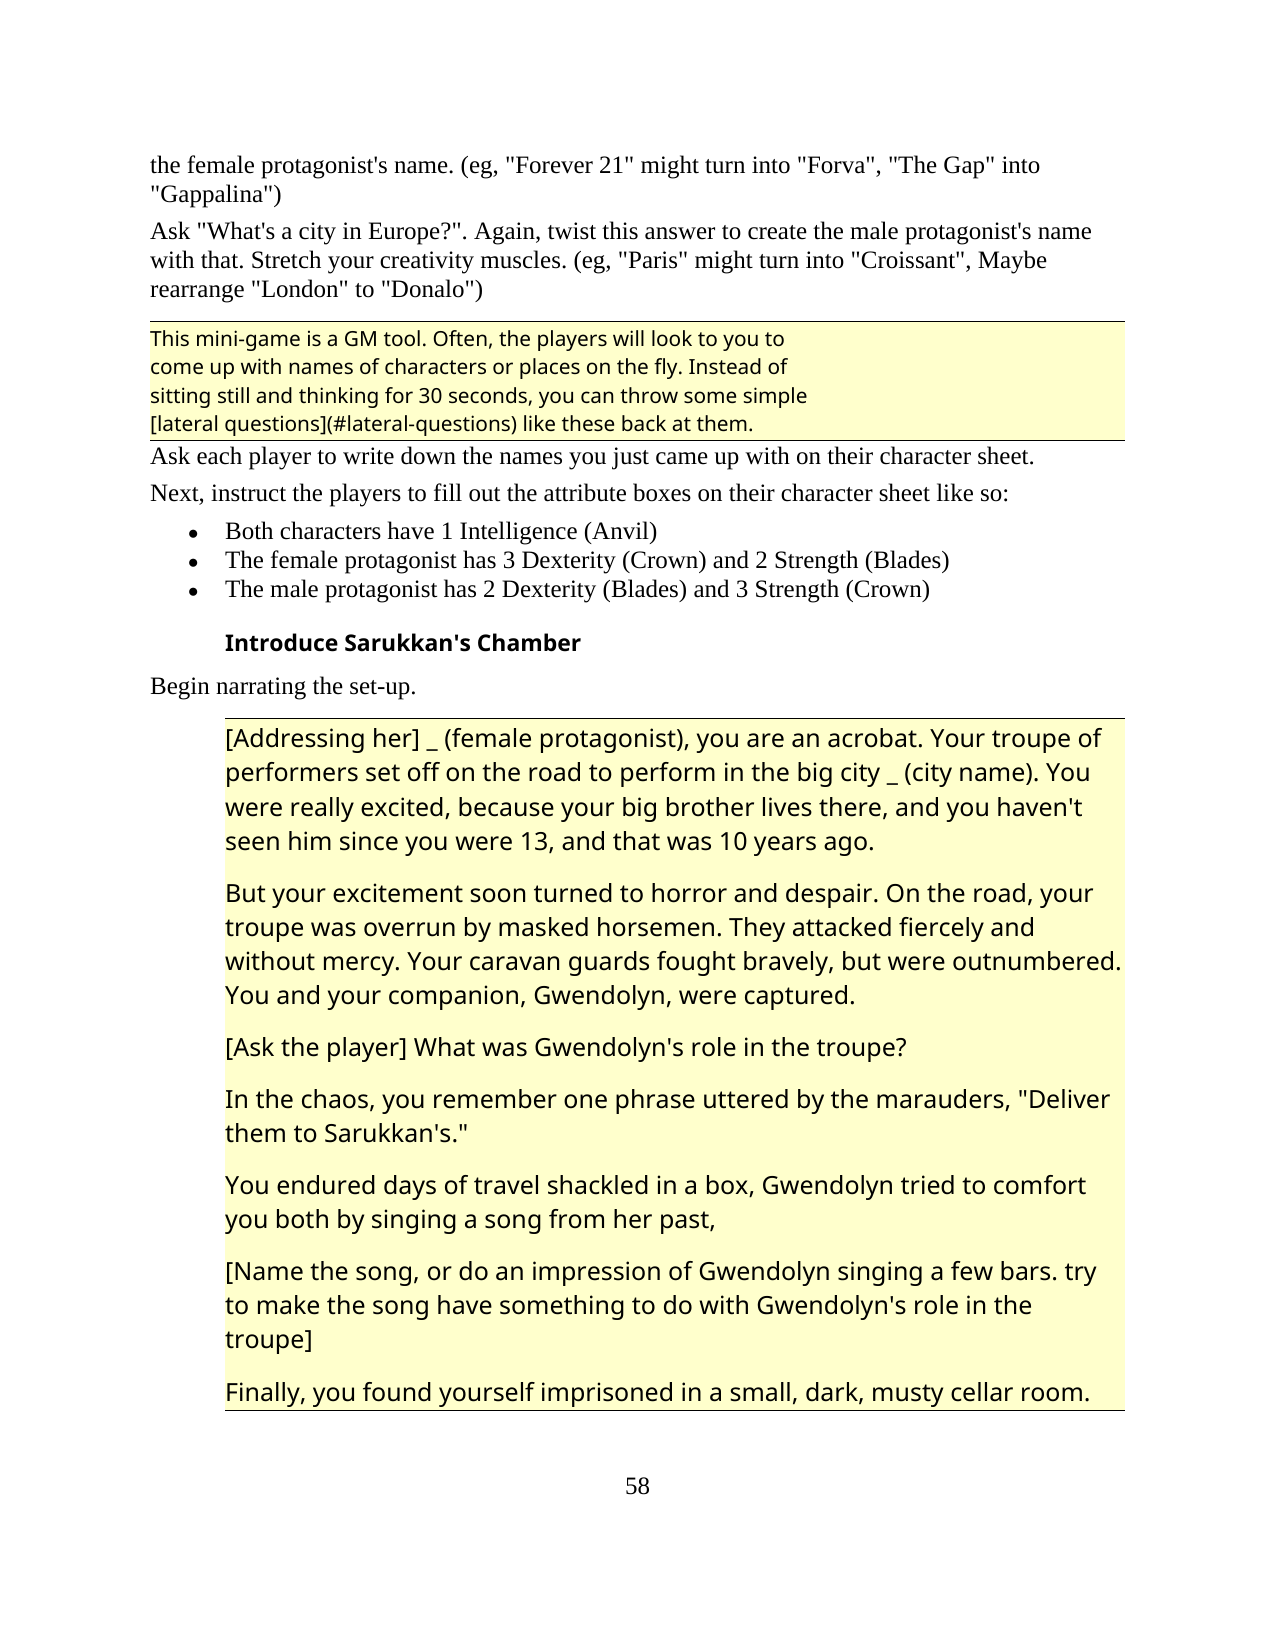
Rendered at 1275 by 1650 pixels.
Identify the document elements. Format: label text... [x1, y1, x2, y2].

text But your excitement soon turned to horror and despair. On the road, your troupe was overrun by masked horsemen. They attacked fiercely and without mercy. Your caravan guards fought bravely, but were outnumbered. You and your companion, Gwendolyn, were captured. [225, 872, 1125, 1012]
text This mini-game is a GM tool. Often, the players will look to you to [150, 322, 1125, 352]
text [Ask the player] What was Gwendolyn's role in the troupe? [225, 1026, 1125, 1064]
text You endured days of travel shackled in a box, Gwendolyn tried to comfort you both by singing a song from her past, [225, 1165, 1125, 1236]
text [Name the song, or do an impression of Gwendolyn singing a few bars. try to make the song have something to do with Gwendolyn's role in the troupe] [225, 1251, 1125, 1356]
text the female protagonist's name. (eg, "Forever 21" might turn into "Forva", "The Gap" into "Gappalina") [150, 150, 1125, 207]
text [lateral questions](#lateral-questions) like these back at them. [150, 406, 1125, 440]
text Finally, you found yourself imprisoned in a small, dark, musty cellar room. [225, 1371, 1125, 1410]
list The female protagonist has 3 Dexterity (Crown) and 2 Strength (Blades) [187, 545, 1125, 574]
text sitting still and thinking for 30 seconds, you can throw some simple [150, 381, 1125, 406]
list Both characters have 1 Intelligence (Anvil) [187, 516, 1125, 545]
text Begin narrating the set-up. [150, 671, 1125, 700]
subtitle Introduce Sarukkan's Chamber [150, 627, 1125, 659]
text In the chaos, you remember one phrase uttered by the marauders, "Deliver them to Sarukkan's." [225, 1078, 1125, 1150]
list The male protagonist has 2 Dexterity (Blades) and 3 Strength (Crown) [187, 574, 1125, 602]
text [Addressing her] _ (female protagonist), you are an acrobat. Your troupe of performers set off on the road to perform in the big city _ (city name). You were really excited, because your big brother lives there, and you haven't seen him since you were 13, and that was 10 years ago. [225, 719, 1125, 857]
text Ask "What's a city in Europe?". Again, twist this answer to create the male protagonist's name with that. Stretch your creativity muscles. (eg, "Paris" might turn into "Croissant", Maybe rearrange "London" to "Donalo") [150, 216, 1125, 303]
text Next, instruct the players to fill out the attribute boxes on their character sheet like so: [150, 478, 1125, 507]
text Ask each player to write down the names you just came up with on their character sheet. [150, 441, 1125, 469]
text come up with names of characters or places on the fly. Instead of [150, 352, 1125, 381]
